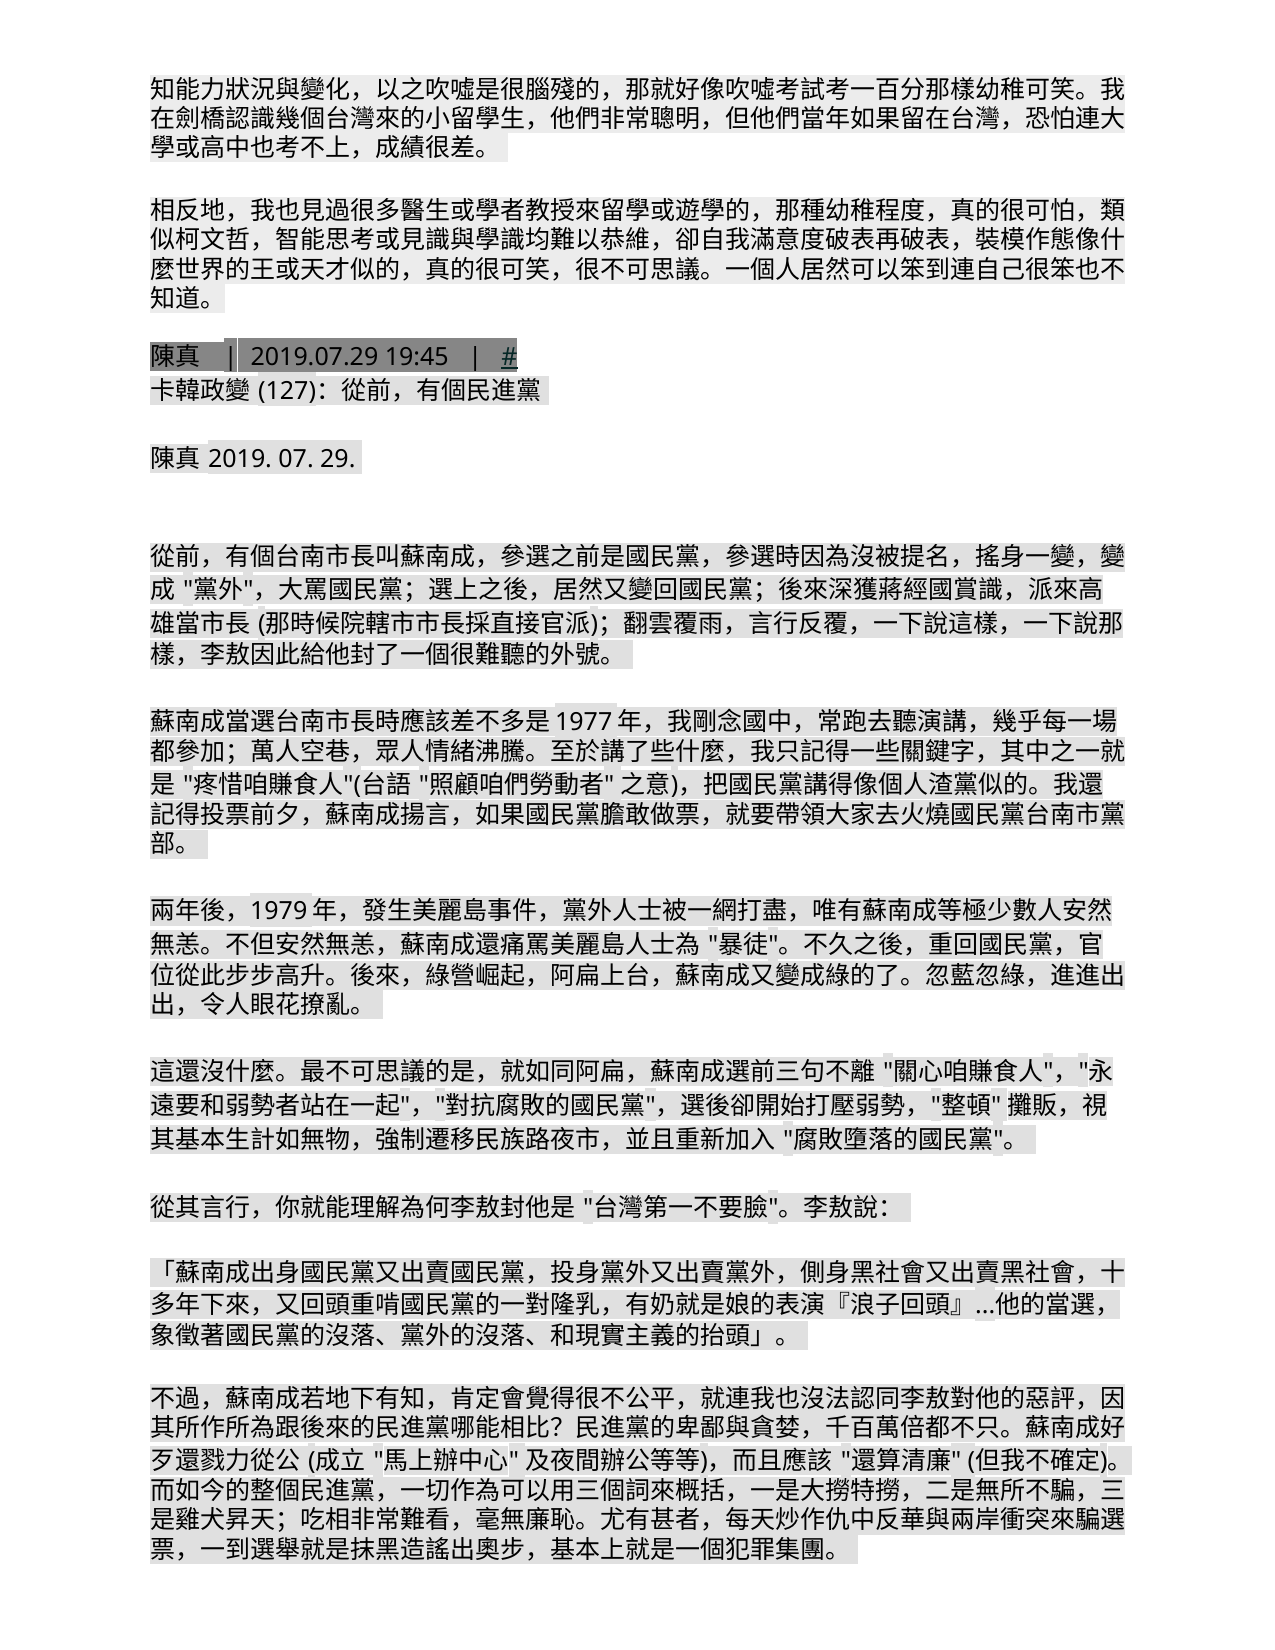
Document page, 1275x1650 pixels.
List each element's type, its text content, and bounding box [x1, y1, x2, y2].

text 卡韓政變 (127)：從前，有個民進黨 陳真 2019. 07. 29. 從前，有個台南市長叫蘇南成，參選之前是國民黨，參選時因為沒被提名，搖身一變，變成 "黨外"，大罵國民黨；選上之後，居然又變回國民黨；後來深獲蔣經國賞識，派來高雄當市長 (那時候院轄市市長採直接官派)；翻雲覆雨，言行反覆，一下說這樣，一下說那樣，李敖因此給他封了一個很難聽的外號。 蘇南成當選台南市長時應該差不多是1977年，我剛念國中，常跑去聽演講，幾乎每一場都參加；萬人空巷，眾人情緒沸騰。至於講了些什麼，我只記得一些關鍵字，其中之一就是 "疼惜咱賺食人"(台語 "照顧咱們勞動者" 之意)，把國民黨講得像個人渣黨似的。我還記得投票前夕，蘇南成揚言，如果國民黨膽敢做票，就要帶領大家去火燒國民黨台南市黨部。 兩年後，1979年，發生美麗島事件，黨外人士被一網打盡，唯有蘇南成等極少數人安然無恙。不但安然無恙，蘇南成還痛罵美麗島人士為 "暴徒"。不久之後，重回國民黨，官位從此步步高升。後來，綠營崛起，阿扁上台，蘇南成又變成綠的了。忽藍忽綠，進進出出，令人眼花撩亂。 這還沒什麼。最不可思議的是，就如同阿扁，蘇南成選前三句不離 "關心咱賺食人"，"永遠要和弱勢者站在一起"，"對抗腐敗的國民黨"，選後卻開始打壓弱勢，"整頓" 攤販，視其基本生計如無物，強制遷移民族路夜市，並且重新加入 "腐敗墮落的國民黨"。 從其言行，你就能理解為何李敖封他是 "台灣第一不要臉"。李敖說： 「蘇南成出身國民黨又出賣國民黨，投身黨外又出賣黨外，側身黑社會又出賣黑社會，十多年下來，又回頭重啃國民黨的一對隆乳，有奶就是娘的表演『浪子回頭』...他的當選，象徵著國民黨的沒落、黨外的沒落、和現實主義的抬頭」。 不過，蘇南成若地下有知，肯定會覺得很不公平，就連我也沒法認同李敖對他的惡評，因其所作所為跟後來的民進黨哪能相比？民進黨的卑鄙與貪婪，千百萬倍都不只。蘇南成好歹還戮力從公 (成立 "馬上辦中心" 及夜間辦公等等)，而且應該 "還算清廉" (但我不確定)。而如今的整個民進黨，一切作為可以用三個詞來概括，一是大撈特撈，二是無所不騙，三是雞犬昇天；吃相非常難看，毫無廉恥。尤有甚者，每天炒作仇中反華與兩岸衝突來騙選票，一到選舉就是抹黑造謠出奧步，基本上就是一個犯罪集團。 從蘇南成被李敖取綽號的例子，你就可以知道短短三十多年，所謂反對陣營或反對黨 (亦即民進黨) 之道德淪喪的嚴重程度。如果用現在幾乎毫無廉恥的道德水平來看待蘇南成，他根本一點也不特別惡劣，甚至若以正面評價之，仍然說得過去，畢竟他雖游走藍綠，但仍然在大方向做了許多有利於大眾之事。 民進黨卻根本不是這樣；好話說盡，壞事做絕，製造族群衝突及犧牲眾人長遠福祉來撈取個人權位與暴利，完全就是一個人渣黨。 現在的人普遍缺乏歷史感，只看眼前，卻不清楚過去，因此在很多事情上很難看出問題本質。比方說，早期的民進黨或是更早的黨外，"弱勢者" 三個字極其神聖無比，致力與基層百姓一起生活與打拼，以之為榮，謂之草根運動。簡單說就是：政治之一切作為與理想，無非就是應以平民百姓與弱勢者之基本權益為優先。 "永遠與弱勢者站在一起" 基本上就是整個所謂反對運動對抗 "腐敗墮落的國民黨權貴" 之主要精神所在。每一場抗議，每一次選舉，都是圍繞著這樣一個基本理念，歌頌勞動者與受薪階級的辛苦與偉大，不捨各種弱勢族群在社會發展中淪為政治權貴撈取暴利的犧牲品。 舊國民黨很厲害，於是就給這樣一個政治理想扣上一頂 "反商、反智、反發展" 的污名化大帽子，經常藉以羞辱黨外支持群眾就是一群流氓，一群混混，一群社會邊緣人，一群沒有良好職業、沒有理性、無知無識、狂熱非理性、見識膚淺、動輒打架罵三字經嚼檳榔穿拖鞋隨地吐痰的人。透過主流媒體的洗腦，這樣一種污名化形象，深入人心。特別是在醫院或校園等菁英世界裏，只要一提起黨外，各種根深蒂固的污名化刻板印象，立即鋪天蓋地而來，取代一切有意義的討論。 我常舉個例，舉過 N次了。1991年，林義雄返台定居，並出版了一本書叫做 "去國懷鄉"，寫他過去四年在哈佛、劍橋與日本筑波大學求學與生活的經過。他送了一本給我。 1991年，我在林口長庚工作。有一天，我在醫師研究室讀這本書。一位醫師同事看到了，很不屑，走過身邊時丟下一句話說："你怎麼在看這種書？" 我問他 '這種書是哪種書？" 他說，"就是地痞流氓嘛"。我說，"林義雄不是地痞流氓啊"。 那醫生比我資深，聽我膽敢反駁，頓時發飆，開始數落黨外群眾如何沒水準，並指證歷歷說他親眼看過黨外抗議群眾跳到路邊的車子上亂踩，亂罵政府，一堆人吵吵鬧鬧，不會講道理，只會鬧，很沒水準云云。 這例子是要說，你別以為現在的醫界或校園很綠是一種天然綠，根本沒這回事，而且正好相反；在那個年代，學界、醫界和校園一面倒全是藍的，全是統派，全是敵視黨外，就連林義雄這樣一個當年就被黨外群眾視為人格者的人，依然普遍被污名化為"地痞流氓" 那一類的人，更不用說一般黨外群眾的醜陋形象了。 1998年，林義雄當上民進黨黨主席，為了打破這樣一種反商、反智、無腦、反發展的污名化草包形象，還特別舉辦了一些座談與演講，特別邀請諸如當年的首富王永慶，成為民進黨的座上賓，待之以禮。 實際上，這些調整形象之舉，不能說是假動作，而是真本質；當時的民進黨早已不再高喊什麼 "永遠與弱勢者站在一起"，也不再高歌弱勢者與勞動者的偉大、無辜與神聖，而是開始投入資本家的懷抱，與國民黨爭相與之結盟與掛勾。 我要說的是，歷史真的很像月經，每隔一段時間就來回折磨一趟，時下的綠營與綠媒及一堆無恥文人與政客包括柯文哲、呂秀蓮等等等，居然每天醜化韓流與韓國瑜，把他們打成草包、非理性、土包子等等等，那樣一種醜化方式，完全就是當年舊國民黨醜化黨外群眾的翻版，自命高尚，對於基層民眾非常不屑。 大家能理解這裏頭的問題吧，一個以弱勢者及平民百姓代言人自居、做為一種政治理想的政黨，短短十幾二十年內，居然搖身一變，變成以高尚者及菁英自居，蔑視、醜化平民百姓為草包、低級、下流、無知、土包子、魯蛇、非理性等等等。比方說，呂秀蓮前些天很不屑地嘲笑說：「人生的魯蛇全靠向韓國瑜」，柯文哲那個無恥混蛋講話就更難聽了，不提此人也罷。 如果你還是無法理解這樣一種卑鄙的轉變，那就不妨想像有一天，比方說若干年後，韓國瑜突然穿西裝打領帶，出入名貴轎車，身上全是名牌，講話官腔官調，然後高高在上地嘲笑對手的支持者是沒水準的人生魯蛇、是低文化、沒知識、不會講理的草包與土包子，你心裏會做何感想？ [150, 372, 1125, 1564]
text 陳真 | 2019.07.29 19:45 | # [150, 338, 1125, 372]
text 卡韓政變 (128)：誰是草包？ 陳真 2019. 07. 30. 不管什麼事，我往往有著這樣一種自信：我相信我講的話沒有幾個人會相信或認同或欣賞。因此，每當我意識到 "讀者" 之中有著一些我所熟識的人時，心裏就很不好受，因為我明白當他們看到我寫的東西時，我跟他們之間便產生了一道裂痕，提醒著彼此之間的巨大差異。 "讀者" 也許應當意識到上述這樣一些告白，也才有可能理解作者--也就是我--究竟是懷抱著什麼樣的一種態度在寫東西，從而也才有可能適當理解文字應有的意涵。 食物會過期，會腐敗，文字也會，但我相信文字的保存期限理當比食物還要長一些，因為文字只是一種指涉，一道手勢，如手指月，手會消失，明月長存。 諸如這樣一些話，理應就像藥品說明書，放在每一篇文字的上頭，闡明藥物的作用與副作用，好讓閱讀者認識文字的主人以及他和他的文字之間的關係，從而能適當看待文字應有的意義。 以下跟上面無關，也就是說，上述並非為以下所言而寫。上面這些話，始終成立，始終獨立存在。 ----------- 黨外十年，生死一場。我常懷念那十年，雖然慘烈，但它卻讓我相信人性的基本良善；與我為伍者，就是當今人們所說的草包與魯蛇，包括農人、漁民、基層勞工，各路販夫走卒、失業人士以及所謂的流氓或前科犯，嚼檳榔，穿拖鞋，出口成髒，動輒三字經五字經。 在他們身上，我看到熱情、無私、勇敢、公義之心與善良利他精神。這些拿筆比拿鋤頭還沉重的 "草包" 們，事實上才是真正的黨外英雄，為公義是非犧牲奉獻，奮不顧身。但是，一切功績，卻透過媒體的虛構型塑，全部被所謂菁英們所掠奪。時至今日，一大群貪得無饜的人渣，更是捏造歷史，藉以奪權謀利，虛構美名。 我常想，要不是我跟這樣一些草包們相處共事，要是我跟菁英們天天為伍，別說黨外十年，連十天我都待不住。 因為韓國瑜的出現，掀起藍綠聯手出擊的一場草包泥巴戰，裝模作樣硬是要把什麼治國大業講成多麼高智能的東西，自欺欺人，莫此為甚。 如果當總統真需要什麼高智能或文化深度與見識之深刻，依我看，韓國瑜肯定遠遠勝過其他什麼郭台銘、柯文哲及蔡英文等等這些自我滿意度破表的腦殘膚淺人士。這是毫無疑問的。但我知道我這樣講，很可能只有學姊會認同，很難找到其他知音；說不定連韓國瑜都會真以為自己能力不足或見解落後。 聰明人有兩種，一種知道自己很聰明，一種則以為自己很笨，韓國瑜應該是屬於後者，他顯然太缺乏自信了。一個人每天被污名化，被嘲笑被羞辱，久而久之，還真以為自己是個草包。 你看，美國那麼大的一個國家，不管學經歷如何，當牛仔演員的，種花生的，炒地皮的，整天玩女人的，有哪一個不能勝任當總統？當總統跟智能或專業或小時候考試考幾分有啥關係？一個人只要有心為善，只要懂得知人善任，當總統需要什麼耀眼的學經歷？ 反駁這種事真是有夠腦殘有夠低級無聊的。只有腦殘才會老是講什麼當總統要小時候考試考一百分，或是要當醫生才夠格云云，真是腦殘到爆。柯文哲還說什麼當總統要念很多書，藉以羞辱韓國瑜，我真不敢相信我的耳朵，真是丟人現眼到極點，他自己很顯然就是一個沒讀過什麼書的典型台式醫生。 在台灣，醫生常以為自己是所有學科人員裏頭最棒的！但醫生其實就像比方說飛機駕駛員或運動員一樣，擁有某種技能，但也僅此而已。這樣一種與事實相反、莫名其妙的自信，就像井底之蛙一樣，除非有一天能跳出井外，否則永遠都不可能意識到自己之極度貧乏。 這樣一種徹底的無知，才是真正意義上的草包，柯文哲就是最典型的一個。 當然，他很可能又要說什麼自己智商多少這類蠢到爆的傻話了。天底下哪個聰明人會在乎自己的什麼智商？ 史蒂芬霍金有一天被問到自己的智商好像並不高，他說："我對智商分數並沒有概念，所有吹噓智商的人都是「魯蛇」（People who boast about their IQ are losers）"。這道理不難理解，就如蕭伯納所說，“一個人當他真正掌握了某種專業，他往往就成為該專業的懷疑主義者”。同理，一個人如果真的很聰明，他怎麼可能會在乎什麼智商幾分？那是腦殘人士特別關心與炫耀的事不是嗎？ 智商檢測在精神科很常用，它只是一種很狹隘的臨床參考工具，藉以了解一個人大概的認知能力狀況與變化，以之吹噓是很腦殘的，那就好像吹噓考試考一百分那樣幼稚可笑。我在劍橋認識幾個台灣來的小留學生，他們非常聰明，但他們當年如果留在台灣，恐怕連大學或高中也考不上，成績很差。 相反地，我也見過很多醫生或學者教授來留學或遊學的，那種幼稚程度，真的很可怕，類似柯文哲，智能思考或見識與學識均難以恭維，卻自我滿意度破表再破表，裝模作態像什麼世界的王或天才似的，真的很可笑，很不可思議。一個人居然可以笨到連自己很笨也不知道。 [150, 75, 1125, 313]
